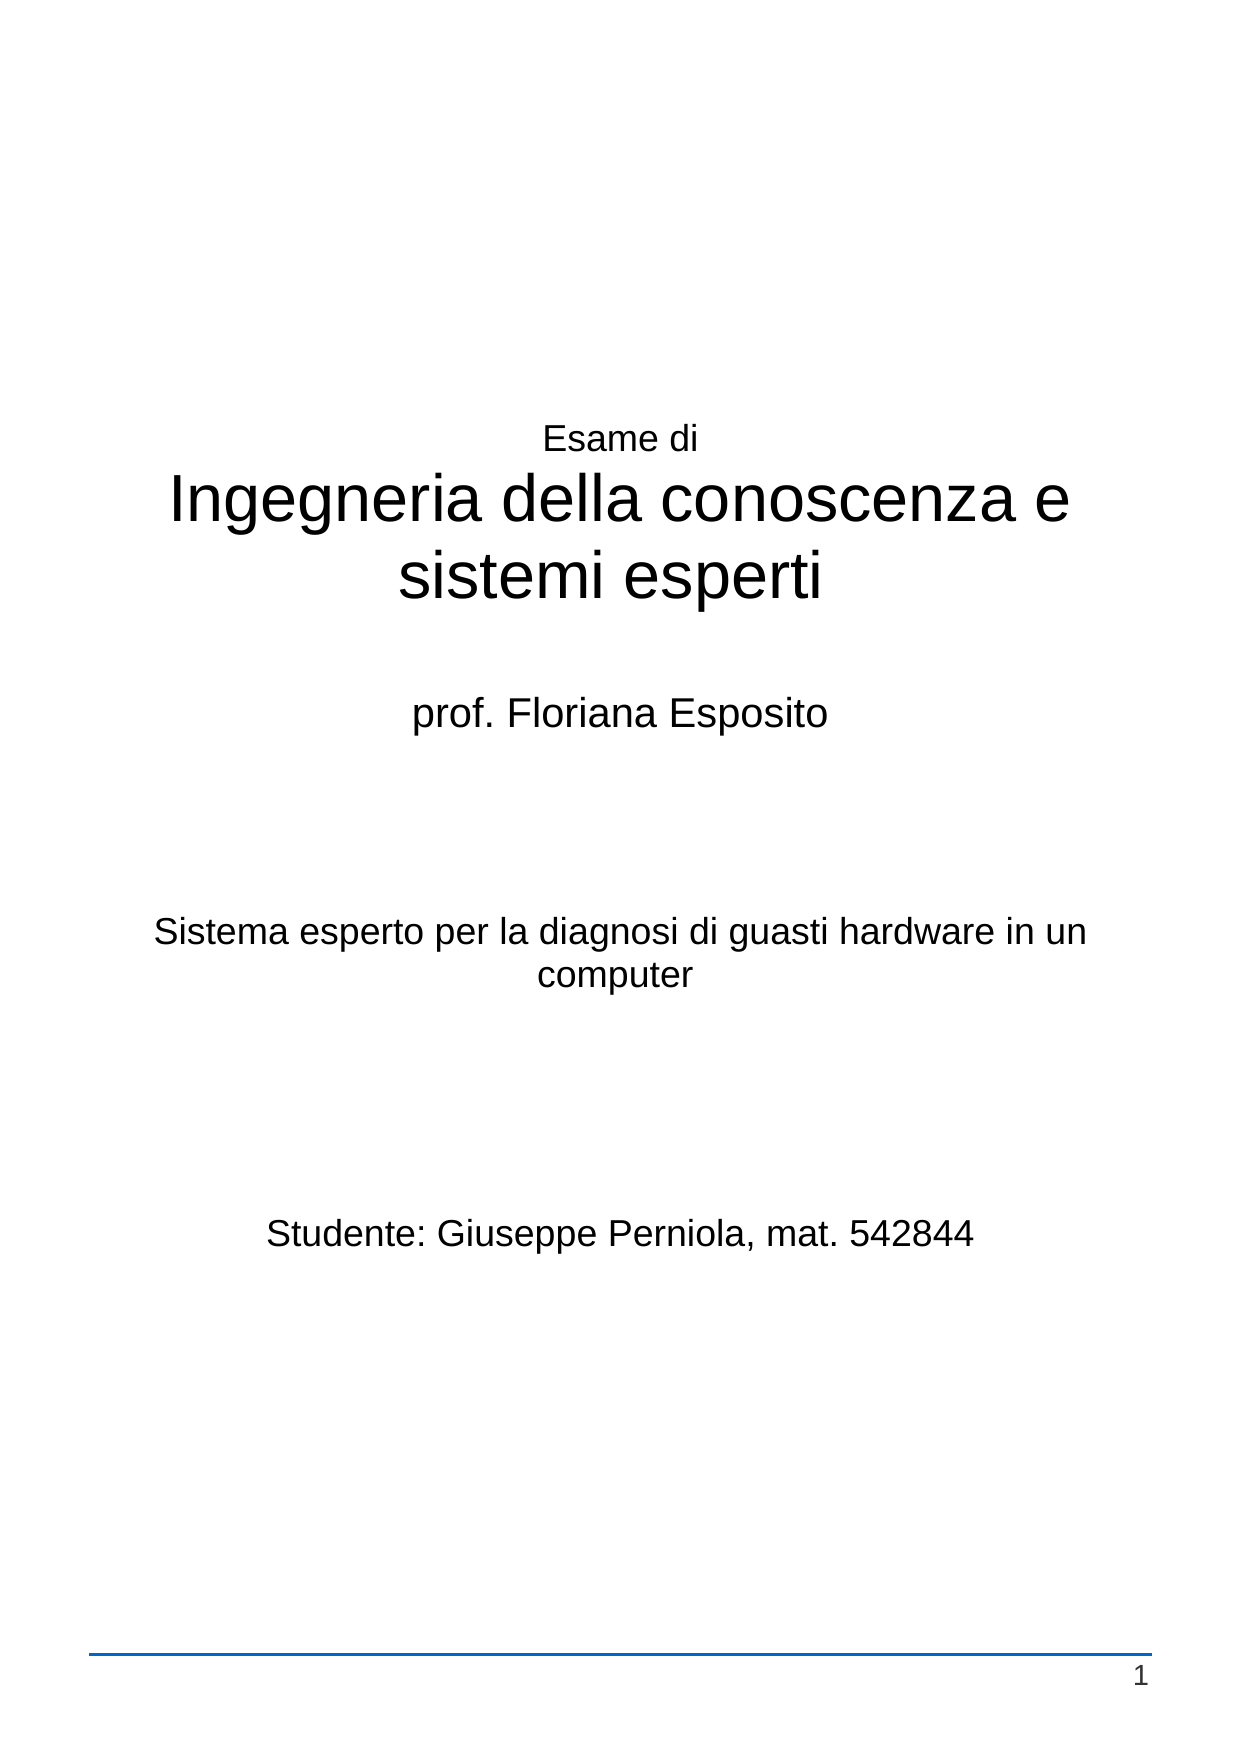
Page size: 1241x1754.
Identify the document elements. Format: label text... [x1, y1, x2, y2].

text Ingegneria della conoscenza e sistemi esperti [88, 459, 1152, 612]
text Esame di [88, 416, 1152, 459]
text Studente: Giuseppe Perniola, mat. 542844 [88, 1211, 1152, 1254]
text Sistema esperto per la diagnosi di guasti hardware in un computer [88, 909, 1152, 996]
text prof. Floriana Esposito [88, 689, 1152, 737]
